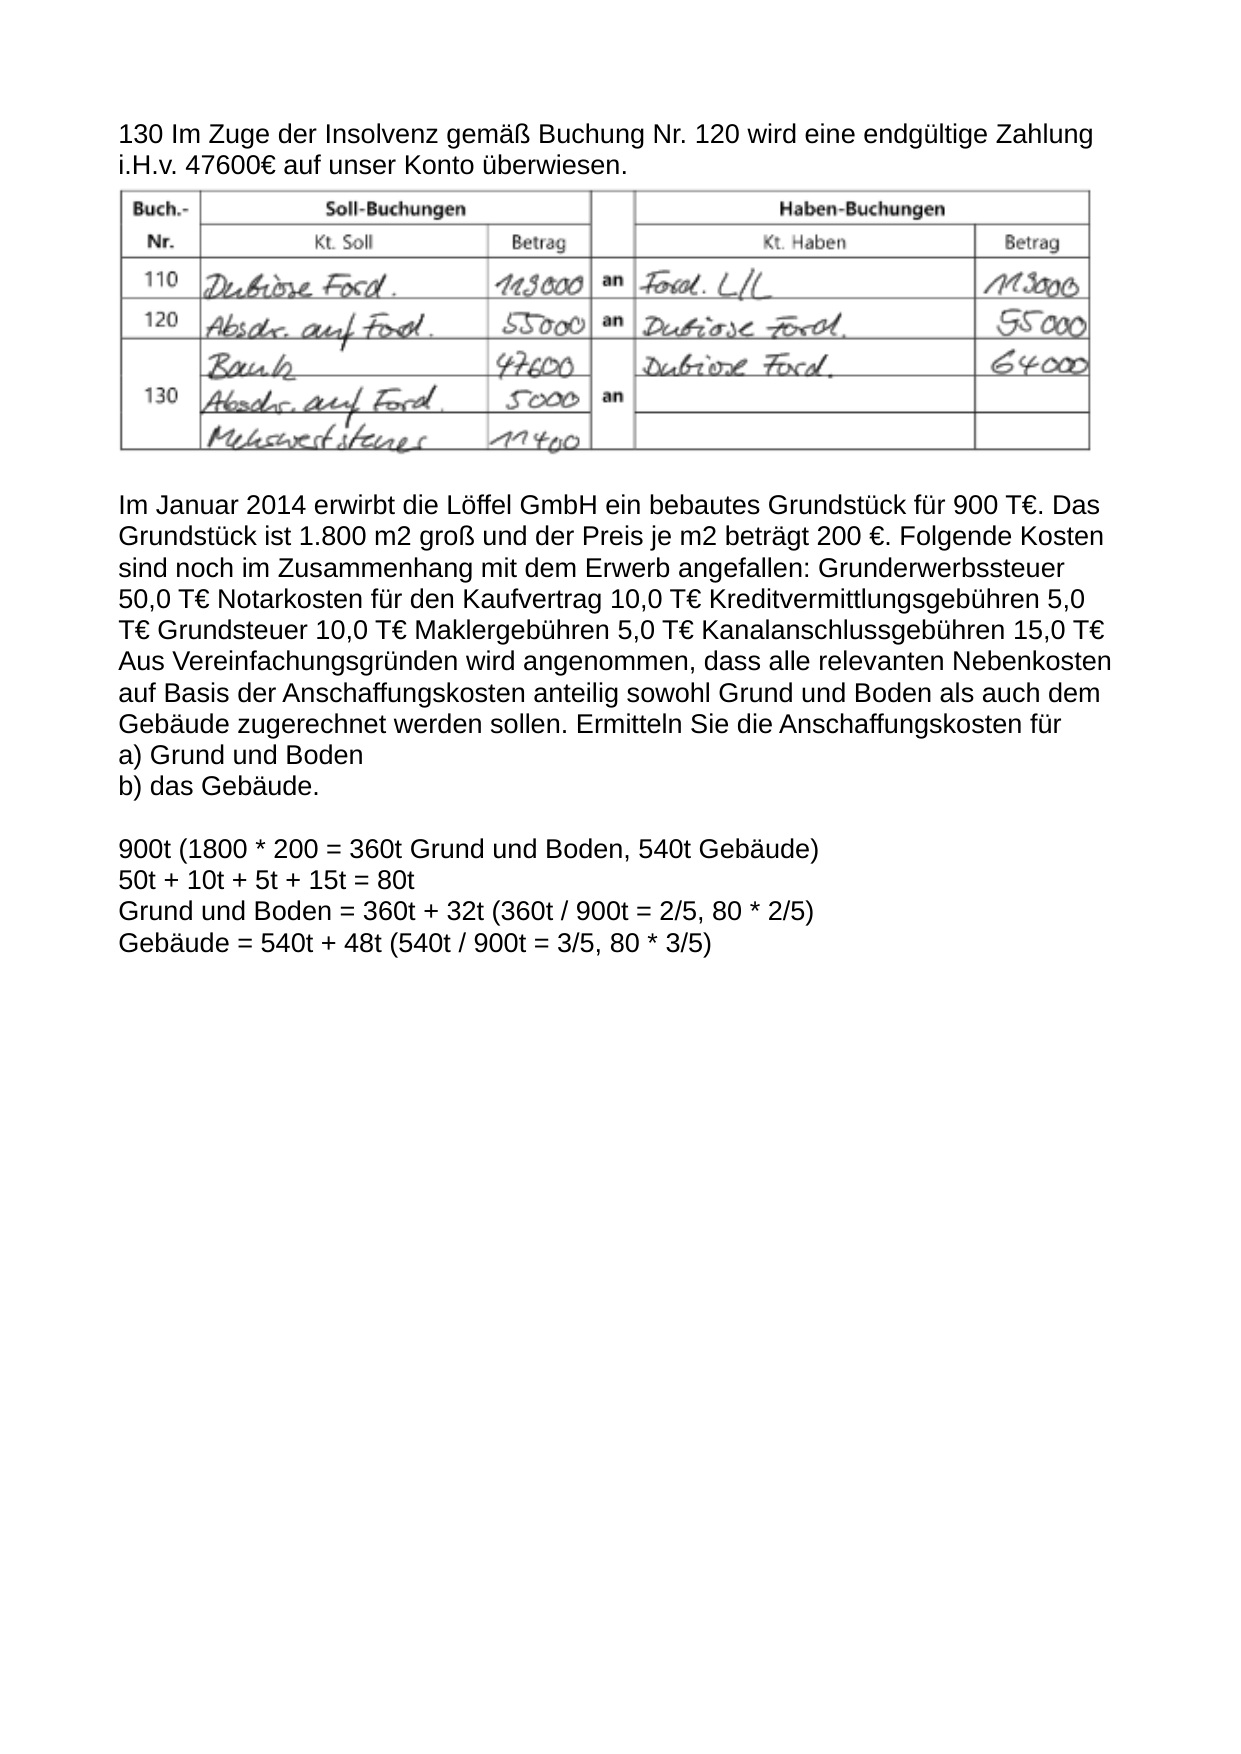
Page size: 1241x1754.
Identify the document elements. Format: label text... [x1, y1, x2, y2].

text 130 Im Zuge der Insolvenz gemäß Buchung Nr. 120 wird eine endgültige Zahlung i.H.v. 47600€ auf unser Konto überwiesen. [118, 118, 1122, 181]
text Grund und Boden = 360t + 32t (360t / 900t = 2/5, 80 * 2/5) [118, 895, 1122, 927]
text b) das Gebäude. [118, 770, 1122, 802]
text 900t (1800 * 200 = 360t Grund und Boden, 540t Gebäude) [118, 833, 1122, 864]
text Im Januar 2014 erwirbt die Löffel GmbH ein bebautes Grundstück für 900 T€. Das Grundstück ist 1.800 m2 groß und der Preis je m2 beträgt 200 €. Folgende Kosten sind noch im Zusammenhang mit dem Erwerb angefallen: Grunderwerbssteuer 50,0 T€ Notarkosten für den Kaufvertrag 10,0 T€ Kreditvermittlungsgebühren 5,0 T€ Grundsteuer 10,0 T€ Maklergebühren 5,0 T€ Kanalanschlussgebühren 15,0 T€ Aus Vereinfachungsgründen wird angenommen, dass alle relevanten Nebenkosten auf Basis der Anschaffungskosten anteilig sowohl Grund und Boden als auch dem Gebäude zugerechnet werden sollen. Ermitteln Sie die Anschaffungskosten für [118, 489, 1122, 739]
text 50t + 10t + 5t + 15t = 80t [118, 864, 1122, 895]
picture [117, 187, 1098, 458]
text Gebäude = 540t + 48t (540t / 900t = 3/5, 80 * 3/5) [118, 927, 1122, 958]
text a) Grund und Boden [118, 739, 1122, 770]
